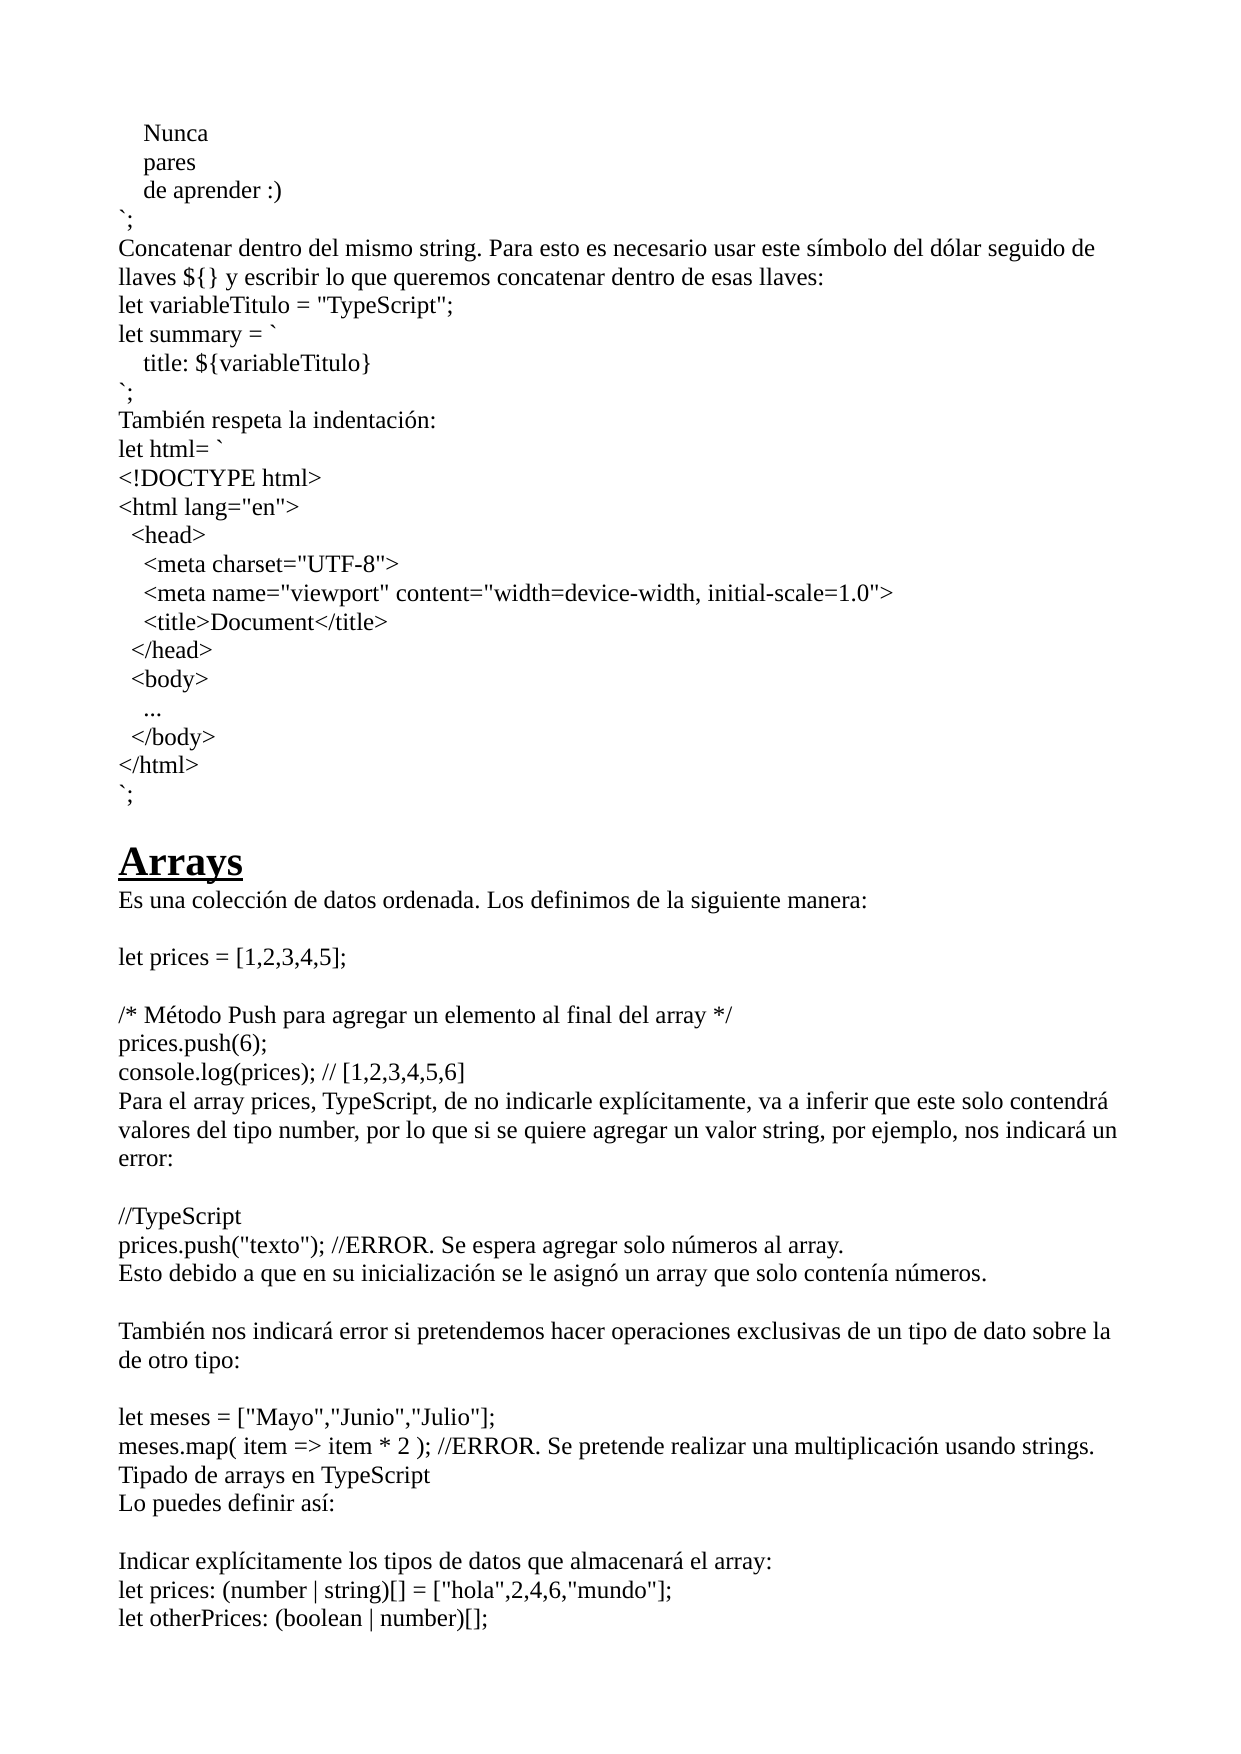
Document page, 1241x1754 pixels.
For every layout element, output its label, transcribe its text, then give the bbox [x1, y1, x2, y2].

text Arrays [118, 837, 1122, 885]
text <meta name="viewport" content="width=device-width, initial-scale=1.0"> [118, 578, 1122, 607]
text <!DOCTYPE html> [118, 463, 1122, 492]
text Nunca [118, 118, 1122, 147]
text let otherPrices: (boolean | number)[]; [118, 1603, 1122, 1632]
text Indicar explícitamente los tipos de datos que almacenará el array: [118, 1546, 1122, 1575]
text </head> [118, 636, 1122, 664]
text </body> [118, 722, 1122, 751]
text Lo puedes definir así: [118, 1488, 1122, 1517]
text `; [118, 377, 1122, 406]
text let prices = [1,2,3,4,5]; [118, 942, 1122, 971]
text ... [118, 693, 1122, 722]
text También nos indicará error si pretendemos hacer operaciones exclusivas de un tipo de dato sobre la de otro tipo: [118, 1316, 1122, 1373]
text `; [118, 204, 1122, 233]
text Para el array prices, TypeScript, de no indicarle explícitamente, va a inferir que este solo contendrá valores del tipo number, por lo que si se quiere agregar un valor string, por ejemplo, nos indicará un error: [118, 1086, 1122, 1172]
text prices.push(6); [118, 1028, 1122, 1057]
text También respeta la indentación: [118, 406, 1122, 434]
text console.log(prices); // [1,2,3,4,5,6] [118, 1057, 1122, 1086]
text <title>Document</title> [118, 607, 1122, 636]
text let variableTitulo = "TypeScript"; [118, 291, 1122, 319]
text Es una colección de datos ordenada. Los definimos de la siguiente manera: [118, 885, 1122, 913]
text prices.push("texto"); //ERROR. Se espera agregar solo números al array. [118, 1230, 1122, 1258]
text pares [118, 147, 1122, 176]
text let prices: (number | string)[] = ["hola",2,4,6,"mundo"]; [118, 1575, 1122, 1603]
text <meta charset="UTF-8"> [118, 549, 1122, 578]
text //TypeScript [118, 1201, 1122, 1230]
text <html lang="en"> [118, 492, 1122, 521]
text /* Método Push para agregar un elemento al final del array */ [118, 1000, 1122, 1028]
text Concatenar dentro del mismo string. Para esto es necesario usar este símbolo del dólar seguido de llaves ${} y escribir lo que queremos concatenar dentro de esas llaves: [118, 233, 1122, 291]
text let meses = ["Mayo","Junio","Julio"]; [118, 1402, 1122, 1431]
text let summary = ` [118, 319, 1122, 348]
text </html> [118, 751, 1122, 779]
text let html= ` [118, 434, 1122, 463]
text title: ${variableTitulo} [118, 348, 1122, 377]
text `; [118, 779, 1122, 808]
text Tipado de arrays en TypeScript [118, 1460, 1122, 1488]
text <head> [118, 521, 1122, 549]
text de aprender :) [118, 176, 1122, 204]
text meses.map( item => item * 2 ); //ERROR. Se pretende realizar una multiplicación usando strings. [118, 1431, 1122, 1460]
text <body> [118, 664, 1122, 693]
text Esto debido a que en su inicialización se le asignó un array que solo contenía números. [118, 1258, 1122, 1287]
